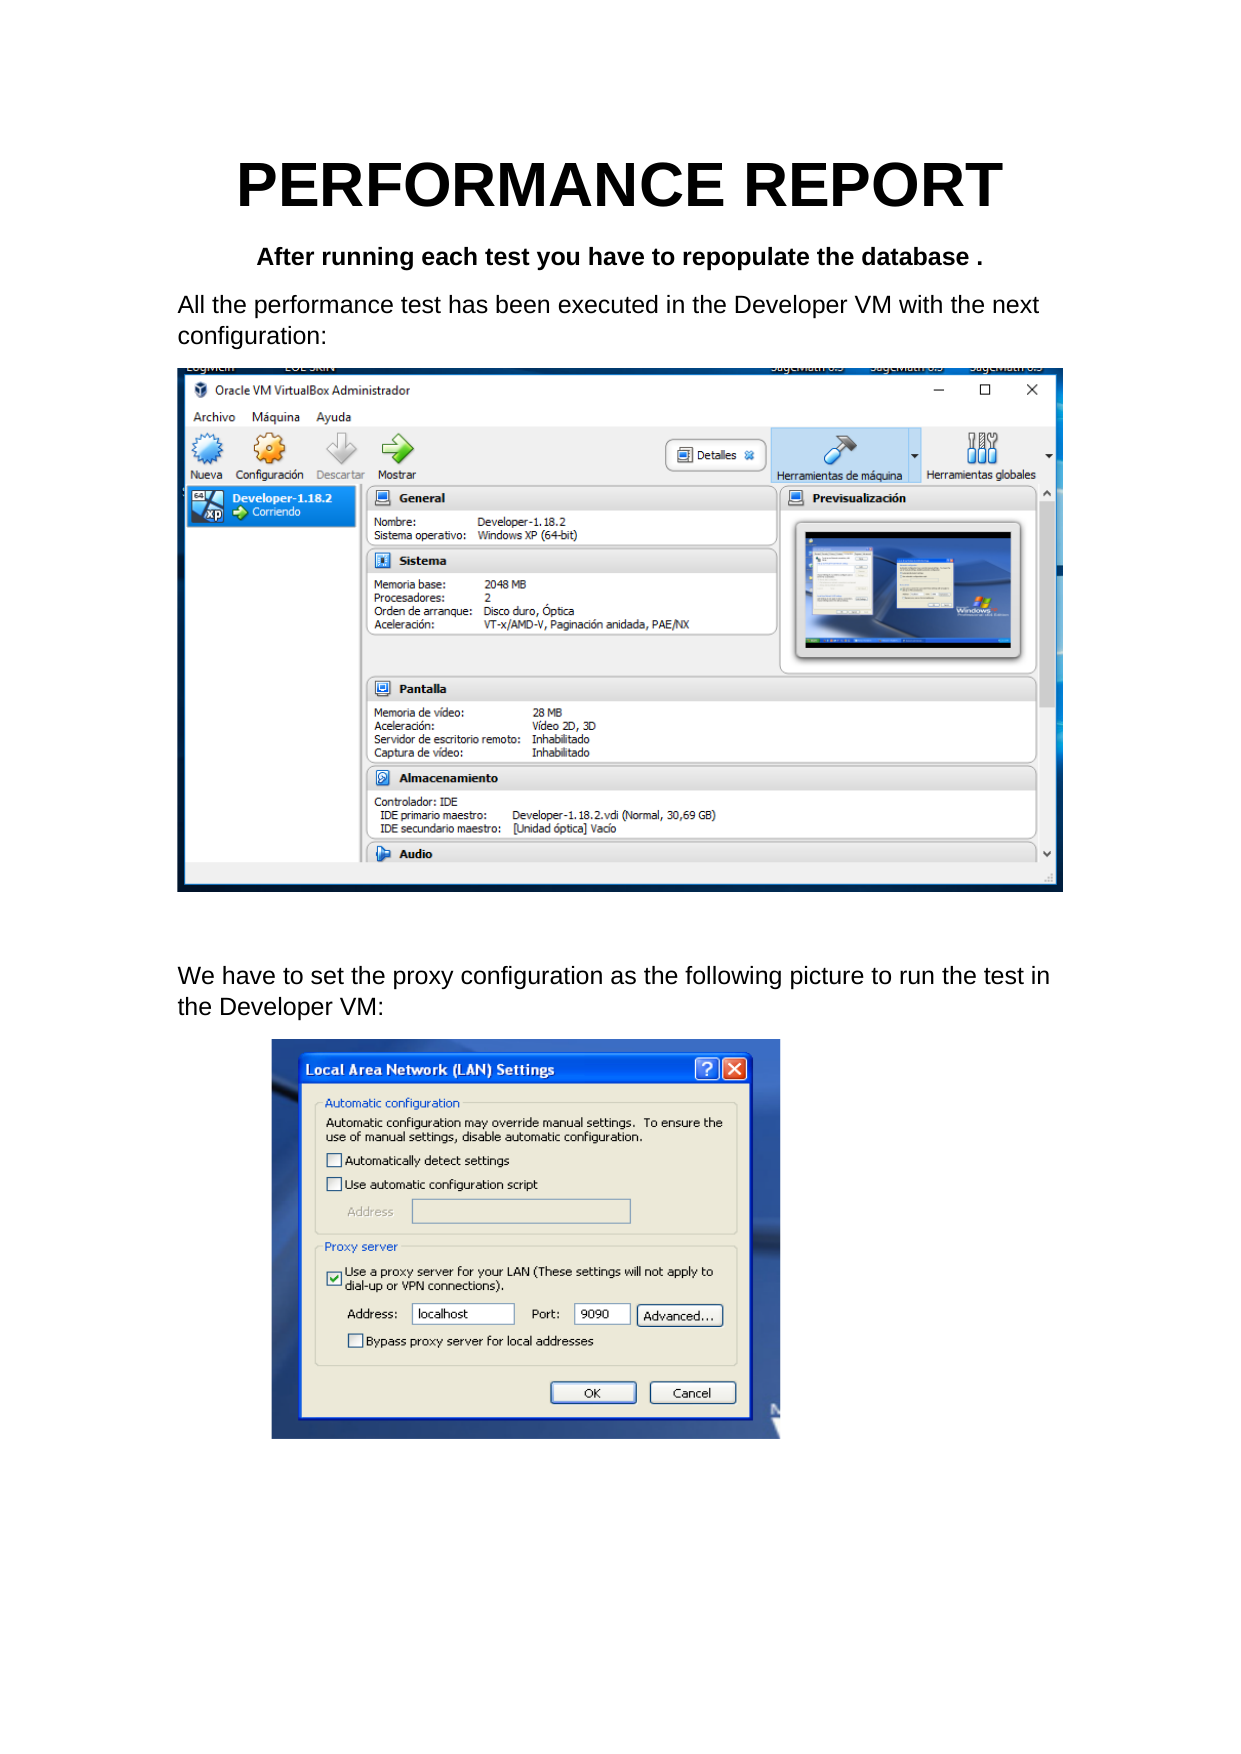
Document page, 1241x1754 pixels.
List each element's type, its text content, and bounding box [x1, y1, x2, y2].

text After running each test you have to repopulate the database . [177, 242, 1063, 271]
picture [271, 1039, 1241, 1539]
text All the performance test has been executed in the Developer VM with the next configuration: [177, 289, 1063, 349]
picture [177, 368, 1063, 892]
text PERFORMANCE REPORT [177, 148, 1063, 219]
text We have to set the proxy configuration as the following picture to run the test in the Developer VM: [177, 961, 1063, 1020]
